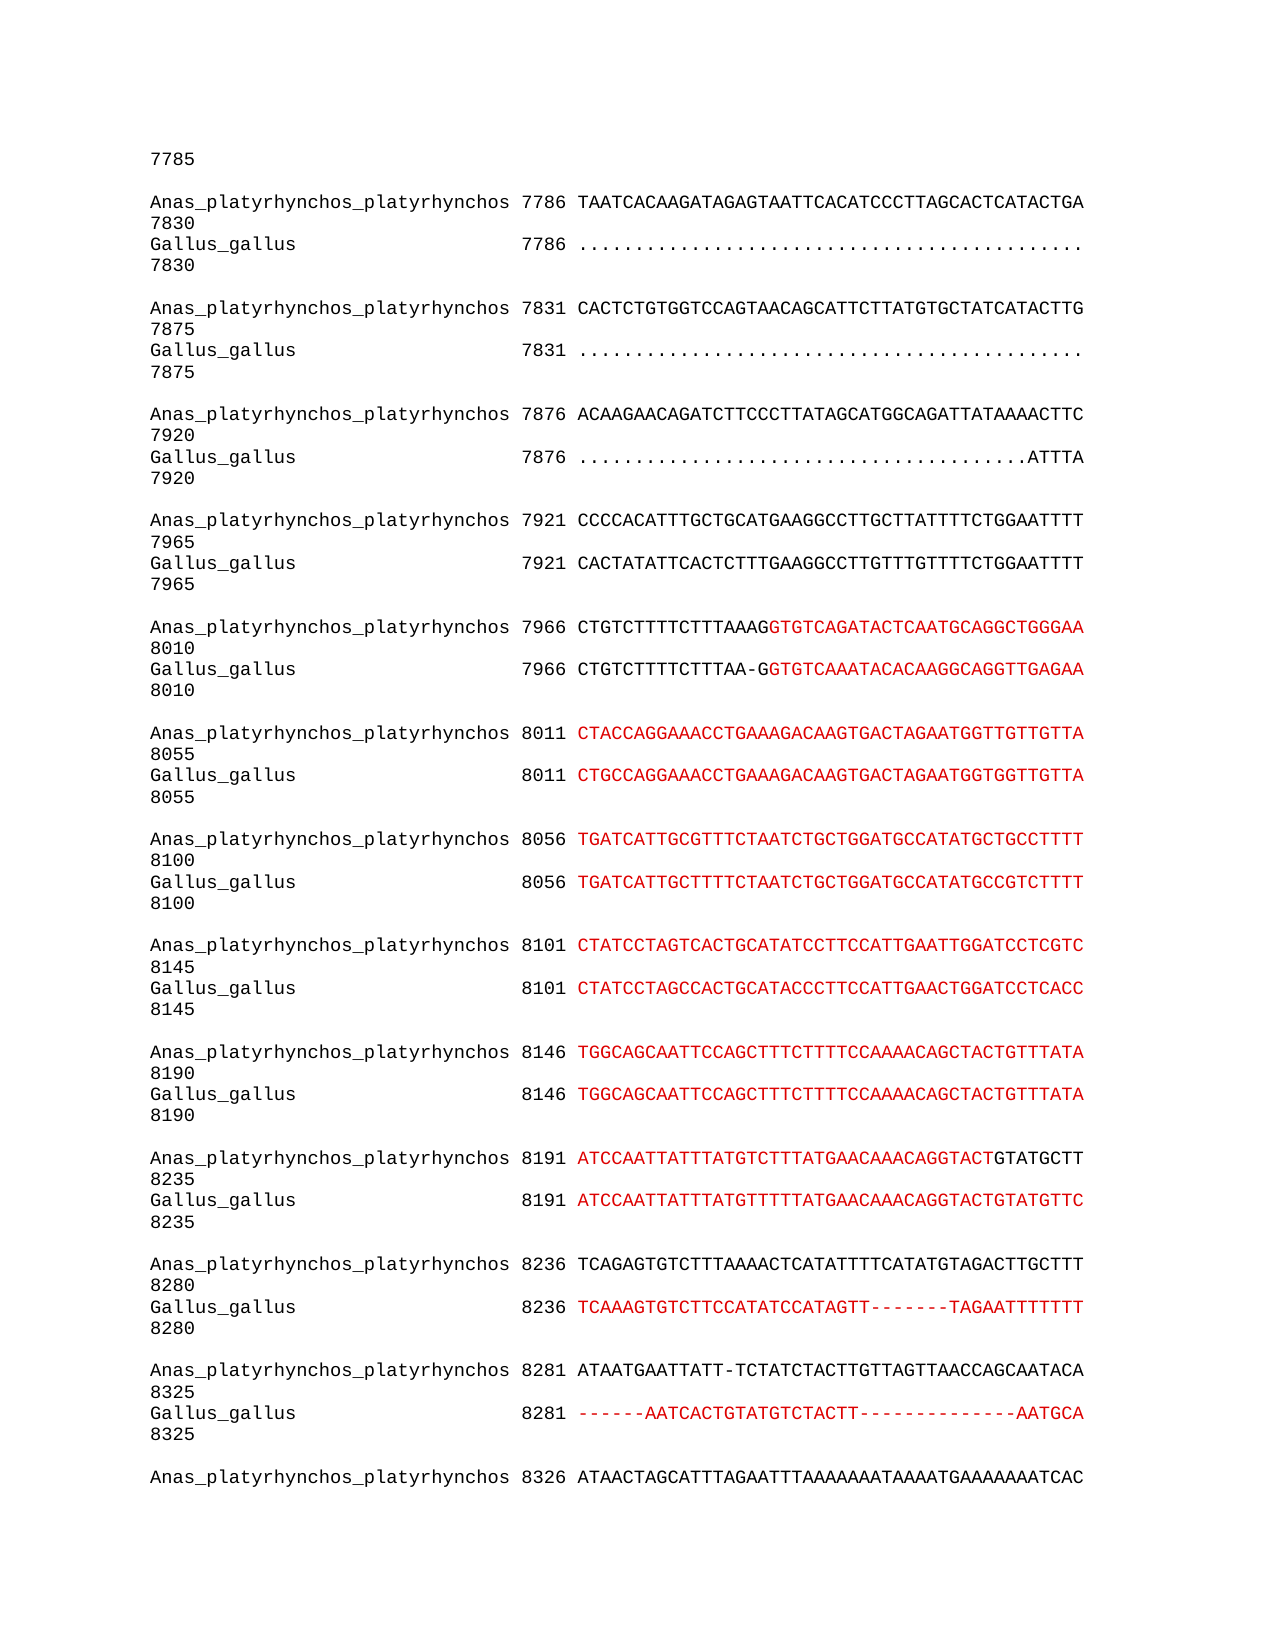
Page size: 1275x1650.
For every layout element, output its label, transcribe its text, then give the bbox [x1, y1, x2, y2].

text Anas_platyrhynchos_platyrhynchos 8056 TGATCATTGCGTTTCTAATCTGCTGGATGCCATATGCTGCCTTTT 8100 [150, 830, 1125, 872]
text Gallus_gallus 8101 CTATCCTAGCCACTGCATACCCTTCCATTGAACTGGATCCTCACC 8145 [150, 979, 1125, 1021]
text Anas_platyrhynchos_platyrhynchos 8146 TGGCAGCAATTCCAGCTTTCTTTTCCAAAACAGCTACTGTTTATA 8190 [150, 1042, 1125, 1085]
text Gallus_gallus 8056 TGATCATTGCTTTTCTAATCTGCTGGATGCCATATGCCGTCTTTT 8100 [150, 872, 1125, 915]
text Gallus_gallus 8146 TGGCAGCAATTCCAGCTTTCTTTTCCAAAACAGCTACTGTTTATA 8190 [150, 1085, 1125, 1127]
text Anas_platyrhynchos_platyrhynchos 7966 CTGTCTTTTCTTTAAAGGTGTCAGATACTCAATGCAGGCTGGGAA 8010 [150, 617, 1125, 660]
text Gallus_gallus 8191 ATCCAATTATTTATGTTTTTATGAACAAACAGGTACTGTATGTTC 8235 [150, 1191, 1125, 1234]
text Gallus_gallus 8011 CTGCCAGGAAACCTGAAAGACAAGTGACTAGAATGGTGGTTGTTA 8055 [150, 766, 1125, 809]
text Anas_platyrhynchos_platyrhynchos 7921 CCCCACATTTGCTGCATGAAGGCCTTGCTTATTTTCTGGAATTTT 7965 [150, 511, 1125, 554]
text 7785 [150, 150, 1125, 171]
text Anas_platyrhynchos_platyrhynchos 8101 CTATCCTAGTCACTGCATATCCTTCCATTGAATTGGATCCTCGTC 8145 [150, 936, 1125, 979]
text Gallus_gallus 7786 ............................................. 7830 [150, 235, 1125, 277]
text Anas_platyrhynchos_platyrhynchos 7876 ACAAGAACAGATCTTCCCTTATAGCATGGCAGATTATAAAACTTC 7920 [150, 405, 1125, 447]
text Anas_platyrhynchos_platyrhynchos 8326 ATAACTAGCATTTAGAATTTAAAAAAATAAAATGAAAAAAATCAC [150, 1467, 1125, 1489]
text Anas_platyrhynchos_platyrhynchos 8011 CTACCAGGAAACCTGAAAGACAAGTGACTAGAATGGTTGTTGTTA 8055 [150, 724, 1125, 766]
text Anas_platyrhynchos_platyrhynchos 8236 TCAGAGTGTCTTTAAAACTCATATTTTCATATGTAGACTTGCTTT 8280 [150, 1255, 1125, 1297]
text Gallus_gallus 7921 CACTATATTCACTCTTTGAAGGCCTTGTTTGTTTTCTGGAATTTT 7965 [150, 554, 1125, 596]
text Anas_platyrhynchos_platyrhynchos 8281 ATAATGAATTATT‑TCTATCTACTTGTTAGTTAACCAGCAATACA 8325 [150, 1361, 1125, 1404]
text Gallus_gallus 8236 TCAAAGTGTCTTCCATATCCATAGTT‑‑‑‑‑‑‑TAGAATTTTTTT 8280 [150, 1297, 1125, 1340]
text Anas_platyrhynchos_platyrhynchos 7831 CACTCTGTGGTCCAGTAACAGCATTCTTATGTGCTATCATACTTG 7875 [150, 299, 1125, 341]
text Gallus_gallus 8281 ‑‑‑‑‑‑AATCACTGTATGTCTACTT‑‑‑‑‑‑‑‑‑‑‑‑‑‑AATGCA 8325 [150, 1404, 1125, 1446]
text Gallus_gallus 7831 ............................................. 7875 [150, 341, 1125, 384]
text Gallus_gallus 7966 CTGTCTTTTCTTTAA‑GGTGTCAAATACACAAGGCAGGTTGAGAA 8010 [150, 660, 1125, 702]
text Gallus_gallus 7876 ........................................ATTTA 7920 [150, 447, 1125, 490]
text Anas_platyrhynchos_platyrhynchos 7786 TAATCACAAGATAGAGTAATTCACATCCCTTAGCACTCATACTGA 7830 [150, 192, 1125, 235]
text Anas_platyrhynchos_platyrhynchos 8191 ATCCAATTATTTATGTCTTTATGAACAAACAGGTACTGTATGCTT 8235 [150, 1149, 1125, 1191]
